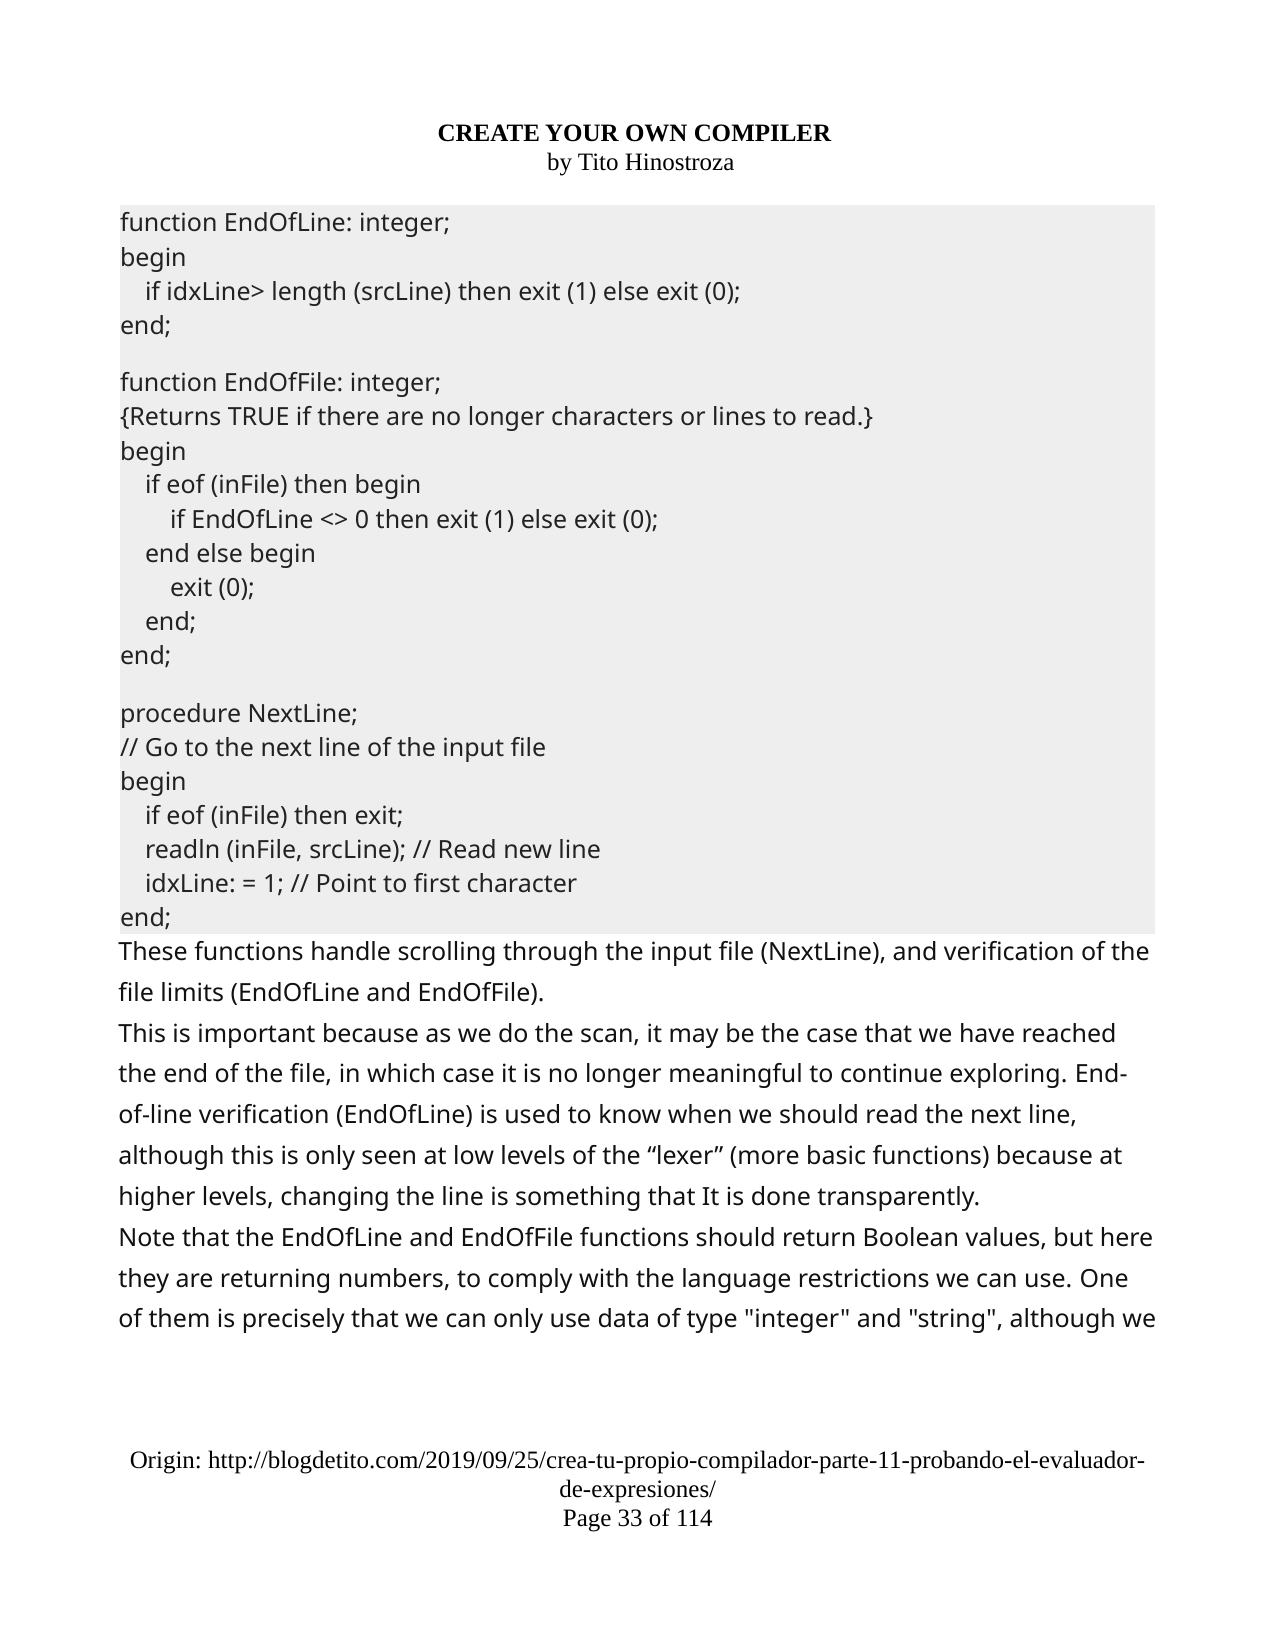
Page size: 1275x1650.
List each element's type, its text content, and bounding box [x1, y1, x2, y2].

text end; [120, 307, 1155, 341]
text exit (0); [120, 569, 1155, 603]
text end else begin [120, 535, 1155, 569]
text function EndOfFile: integer; [120, 365, 1155, 399]
text end; [120, 899, 1155, 934]
text if idxLine> length (srcLine) then exit (1) else exit (0); [120, 273, 1155, 307]
text begin [120, 433, 1155, 467]
text if eof (inFile) then begin [120, 467, 1155, 501]
text This is important because as we do the scan, it may be the case that we have reached the end of the file, in which case it is no longer meaningful to continue exploring. End-of-line verification (EndOfLine) is used to know when we should read the next line, although this is only seen at low levels of the “lexer” (more basic functions) because at higher levels, changing the line is something that It is done transparently. [118, 1015, 1157, 1213]
text begin [120, 239, 1155, 273]
text readln (inFile, srcLine); // Read new line [120, 831, 1155, 866]
text end; [120, 637, 1155, 672]
text if eof (inFile) then exit; [120, 797, 1155, 831]
text idxLine: = 1; // Point to first character [120, 866, 1155, 899]
text These functions handle scrolling through the input file (NextLine), and verification of the file limits (EndOfLine and EndOfFile). [118, 934, 1157, 1008]
text // Go to the next line of the input file [120, 729, 1155, 763]
text end; [120, 603, 1155, 637]
text Note that the EndOfLine and EndOfFile functions should return Boolean values, but here they are returning numbers, to comply with the language restrictions we can use. One of them is precisely that we can only use data of type "integer" and "string", although we [118, 1219, 1157, 1335]
text procedure NextLine; [120, 695, 1155, 729]
text if EndOfLine <> 0 then exit (1) else exit (0); [120, 501, 1155, 535]
text begin [120, 763, 1155, 797]
text function EndOfLine: integer; [120, 205, 1155, 239]
text {Returns TRUE if there are no longer characters or lines to read.} [120, 399, 1155, 433]
